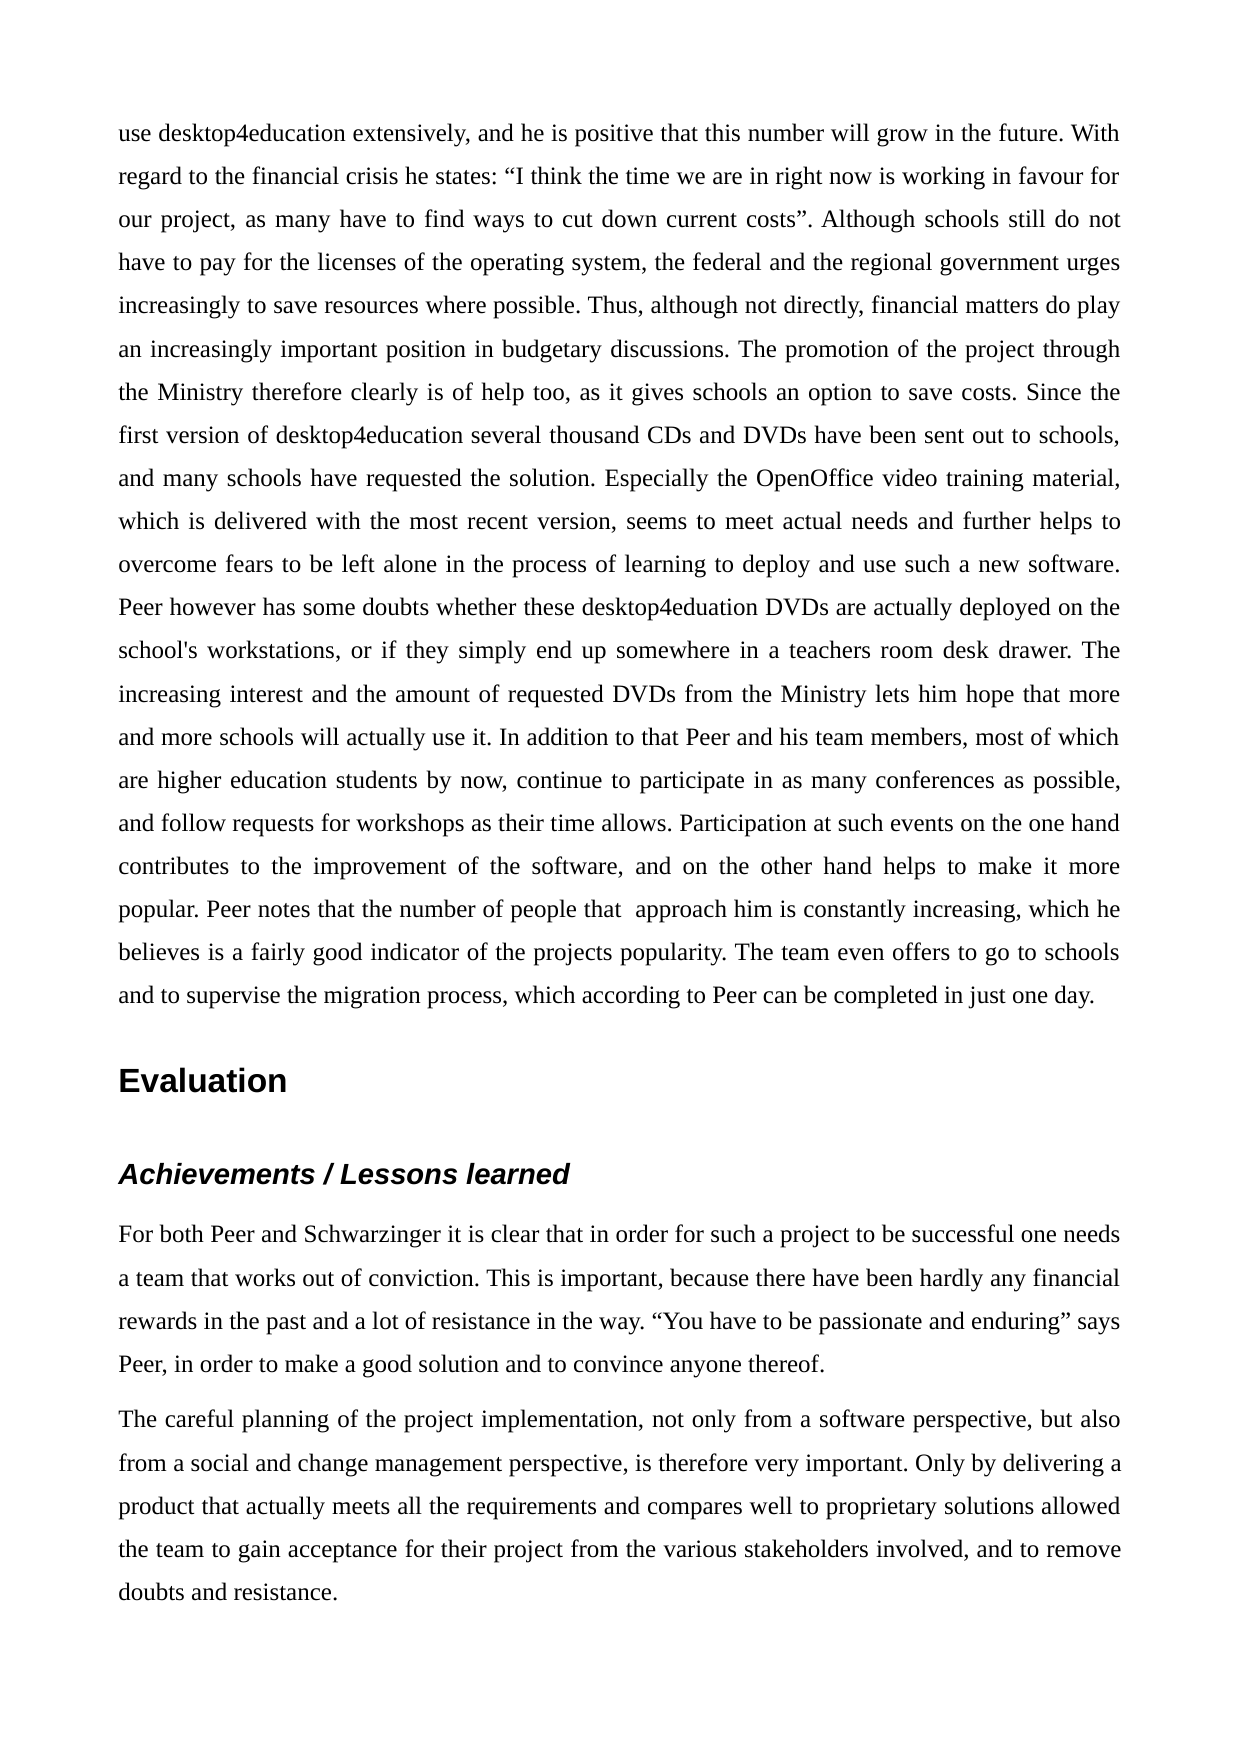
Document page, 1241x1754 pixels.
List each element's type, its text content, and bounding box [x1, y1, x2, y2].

subtitle Evaluation [118, 1061, 1122, 1100]
subtitle Achievements / Lessons learned [118, 1157, 1122, 1190]
text use desktop4education extensively, and he is positive that this number will grow in the future. With regard to the financial crisis he states: “I think the time we are in right now is working in favour for our project, as many have to find ways to cut down current costs”. Although schools still do not have to pay for the licenses of the operating system, the federal and the regional government urges increasingly to save resources where possible. Thus, although not directly, financial matters do play an increasingly important position in budgetary discussions. The promotion of the project through the Ministry therefore clearly is of help too, as it gives schools an option to save costs. Since the first version of desktop4education several thousand CDs and DVDs have been sent out to schools, and many schools have requested the solution. Especially the OpenOffice video training material, which is delivered with the most recent version, seems to meet actual needs and further helps to overcome fears to be left alone in the process of learning to deploy and use such a new software. Peer however has some doubts whether these desktop4eduation DVDs are actually deployed on the school's workstations, or if they simply end up somewhere in a teachers room desk drawer. The increasing interest and the amount of requested DVDs from the Ministry lets him hope that more and more schools will actually use it. In addition to that Peer and his team members, most of which are higher education students by now, continue to participate in as many conferences as possible, and follow requests for workshops as their time allows. Participation at such events on the one hand contributes to the improvement of the software, and on the other hand helps to make it more popular. Peer notes that the number of people that approach him is constantly increasing, which he believes is a fairly good indicator of the projects popularity. The team even offers to go to schools and to supervise the migration process, which according to Peer can be completed in just one day. [118, 118, 1122, 1009]
text The careful planning of the project implementation, not only from a software perspective, but also from a social and change management perspective, is therefore very important. Only by delivering a product that actually meets all the requirements and compares well to proprietary solutions allowed the team to gain acceptance for their project from the various stakeholders involved, and to remove doubts and resistance. [118, 1404, 1122, 1606]
text For both Peer and Schwarzinger it is clear that in order for such a project to be successful one needs a team that works out of conviction. This is important, because there have been hardly any financial rewards in the past and a lot of resistance in the way. “You have to be passionate and enduring” says Peer, in order to make a good solution and to convince anyone thereof. [118, 1219, 1122, 1378]
